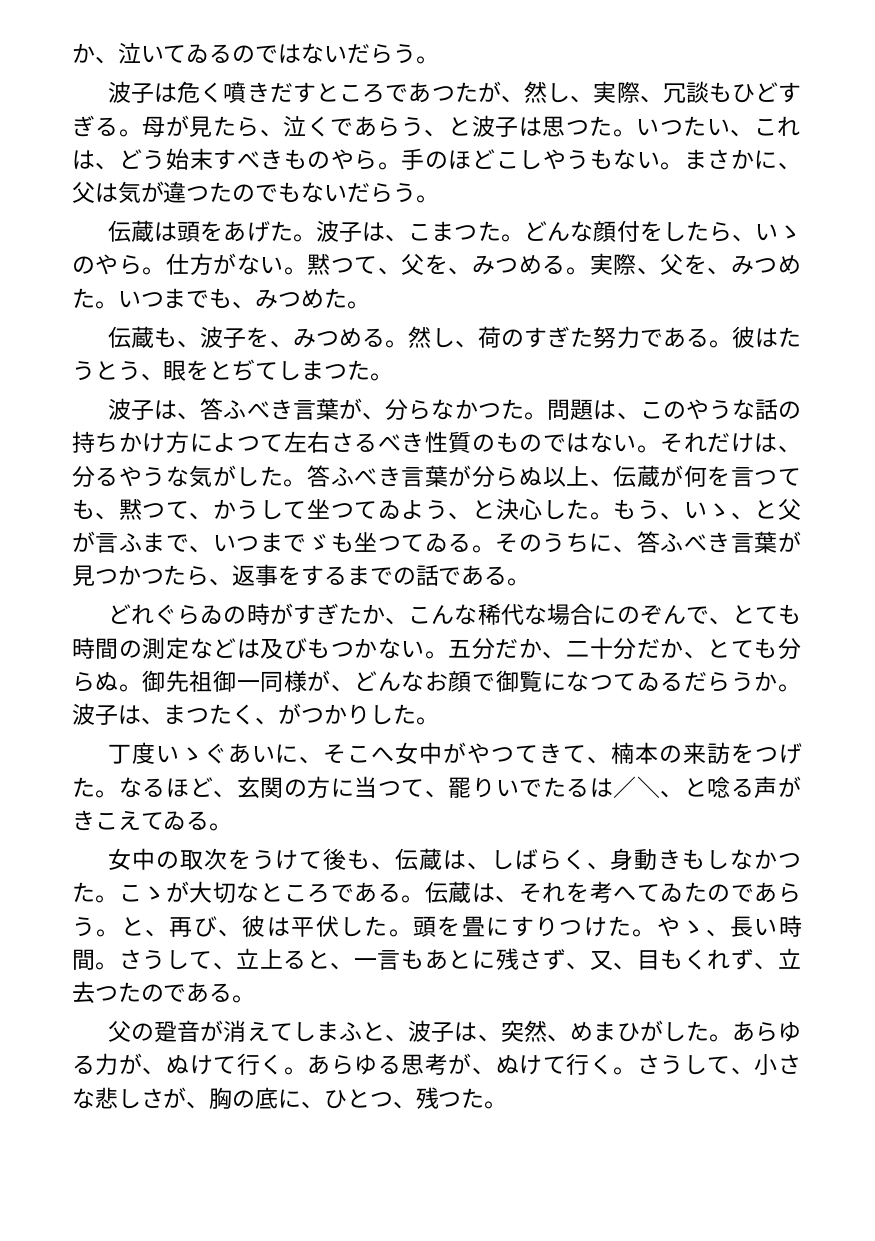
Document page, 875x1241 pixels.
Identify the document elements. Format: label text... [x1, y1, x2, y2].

text どれぐらゐの時がすぎたか、こんな稀代な場合にのぞんで、とても時間の測定などは及びもつかない。五分だか、二十分だか、とても分らぬ。御先祖御一同様が、どんなお顔で御覧になつてゐるだらうか。波子は、まつたく、がつかりした。 [72, 597, 802, 730]
text 伝蔵も、波子を、みつめる。然し、荷のすぎた努力である。彼はたうとう、眼をとぢてしまつた。 [72, 320, 802, 386]
text 波子は、答ふべき言葉が、分らなかつた。問題は、このやうな話の持ちかけ方によつて左右さるべき性質のものではない。それだけは、分るやうな気がした。答ふべき言葉が分らぬ以上、伝蔵が何を言つても、黙つて、かうして坐つてゐよう、と決心した。もう、いゝ、と父が言ふまで、いつまでゞも坐つてゐる。そのうちに、答ふべき言葉が見つかつたら、返事をするまでの話である。 [72, 392, 802, 591]
text 女中の取次をうけて後も、伝蔵は、しばらく、身動きもしなかつた。こゝが大切なところである。伝蔵は、それを考へてゐたのであらう。と、再び、彼は平伏した。頭を畳にすりつけた。やゝ、長い時間。さうして、立上ると、一言もあとに残さず、又、目もくれず、立去つたのである。 [72, 842, 802, 1008]
text か、泣いてゐるのではないだらう。 [72, 36, 802, 69]
text 伝蔵は頭をあげた。波子は、こまつた。どんな顔付をしたら、いゝのやら。仕方がない。黙つて、父を、みつめる。実際、父を、みつめた。いつまでも、みつめた。 [72, 214, 802, 314]
text 丁度いゝぐあいに、そこへ女中がやつてきて、楠本の来訪をつげた。なるほど、玄関の方に当つて、罷りいでたるは／＼、と唸る声がきこえてゐる。 [72, 736, 802, 836]
text 波子は危く噴きだすところであつたが、然し、実際、冗談もひどすぎる。母が見たら、泣くであらう、と波子は思つた。いつたい、これは、どう始末すべきものやら。手のほどこしやうもない。まさかに、父は気が違つたのでもないだらう。 [72, 75, 802, 208]
text 父の跫音が消えてしまふと、波子は、突然、めまひがした。あらゆる力が、ぬけて行く。あらゆる思考が、ぬけて行く。さうして、小さな悲しさが、胸の底に、ひとつ、残つた。 [72, 1014, 802, 1114]
